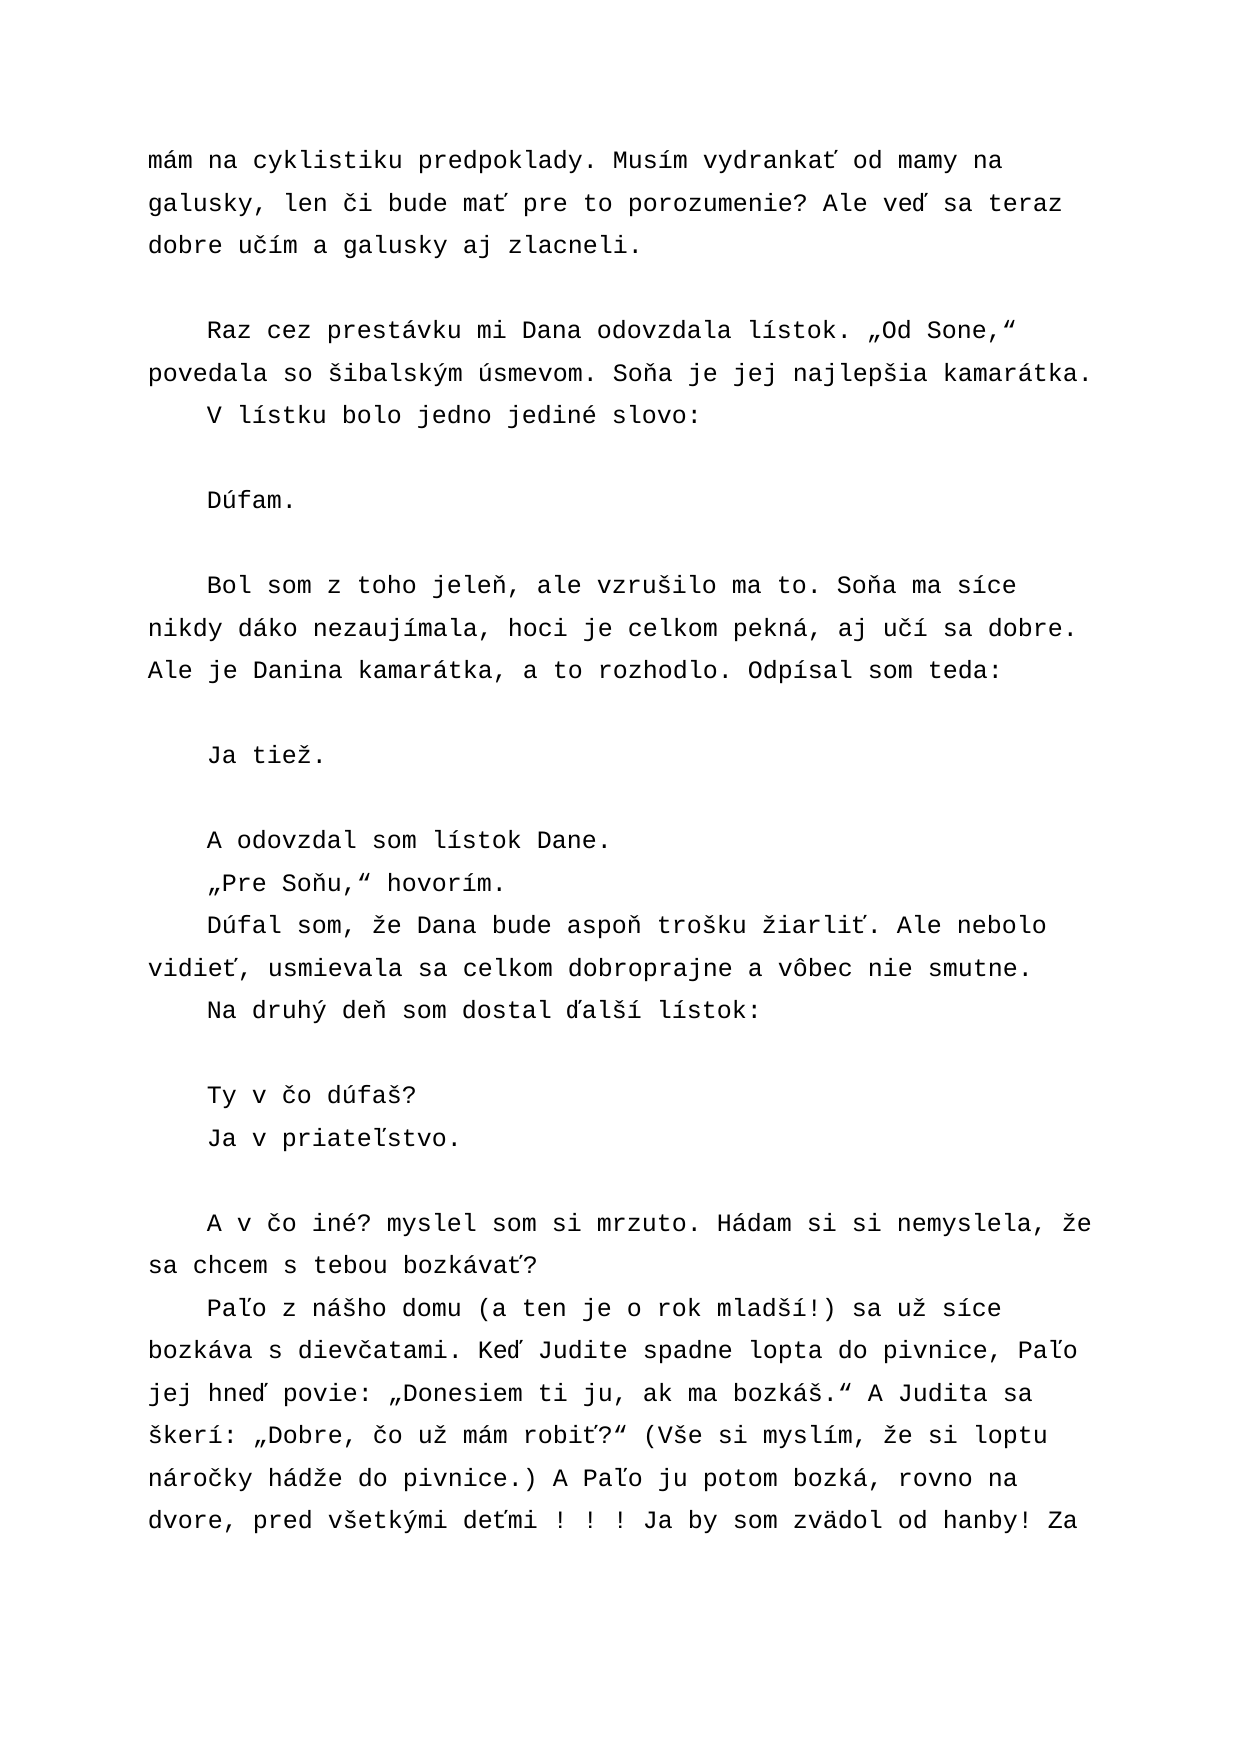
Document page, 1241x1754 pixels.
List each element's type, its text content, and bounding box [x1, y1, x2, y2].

text Ja tiež. [148, 743, 1093, 771]
text Bol som z toho jeleň, ale vzrušilo ma to. Soňa ma síce nikdy dáko nezaujímala, hoci je celkom pekná, aj učí sa dobre. Ale je Danina kamarátka, a to rozhodlo. Odpísal som teda: [148, 573, 1093, 686]
text Ja v priateľstvo. [148, 1125, 1093, 1153]
text Dúfam. [148, 488, 1093, 516]
text Paľo z nášho domu (a ten je o rok mladší!) sa už síce bozkáva s dievčatami. Keď Judite spadne lopta do pivnice, Paľo jej hneď povie: „Donesiem ti ju, ak ma bozkáš.“ A Judita sa škerí: „Dobre, čo už mám robiť?“ (Vše si myslím, že si loptu náročky hádže do pivnice.) A Paľo ju potom bozká, rovno na dvore, pred všetkými deťmi ! ! ! Ja by som zvädol od hanby! Za [148, 1295, 1093, 1536]
text A odovzdal som lístok Dane. [148, 828, 1093, 856]
text Dúfal som, že Dana bude aspoň trošku žiarliť. Ale nebolo vidieť, usmievala sa celkom dobroprajne a vôbec nie smutne. [148, 913, 1093, 983]
text Ty v čo dúfaš? [148, 1083, 1093, 1111]
text V lístku bolo jedno jediné slovo: [148, 403, 1093, 431]
text mám na cyklistiku predpoklady. Musím vydrankať od mamy na galusky, len či bude mať pre to porozumenie? Ale veď sa teraz dobre učím a galusky aj zlacneli. [148, 148, 1093, 261]
text „Pre Soňu,“ hovorím. [148, 870, 1093, 898]
text Na druhý deň som dostal ďalší lístok: [148, 998, 1093, 1026]
text A v čo iné? myslel som si mrzuto. Hádam si si nemyslela, že sa chcem s tebou bozkávať? [148, 1210, 1093, 1281]
text Raz cez prestávku mi Dana odovzdala lístok. „Od Sone,“ povedala so šibalským úsmevom. Soňa je jej najlepšia kamarátka. [148, 318, 1093, 388]
